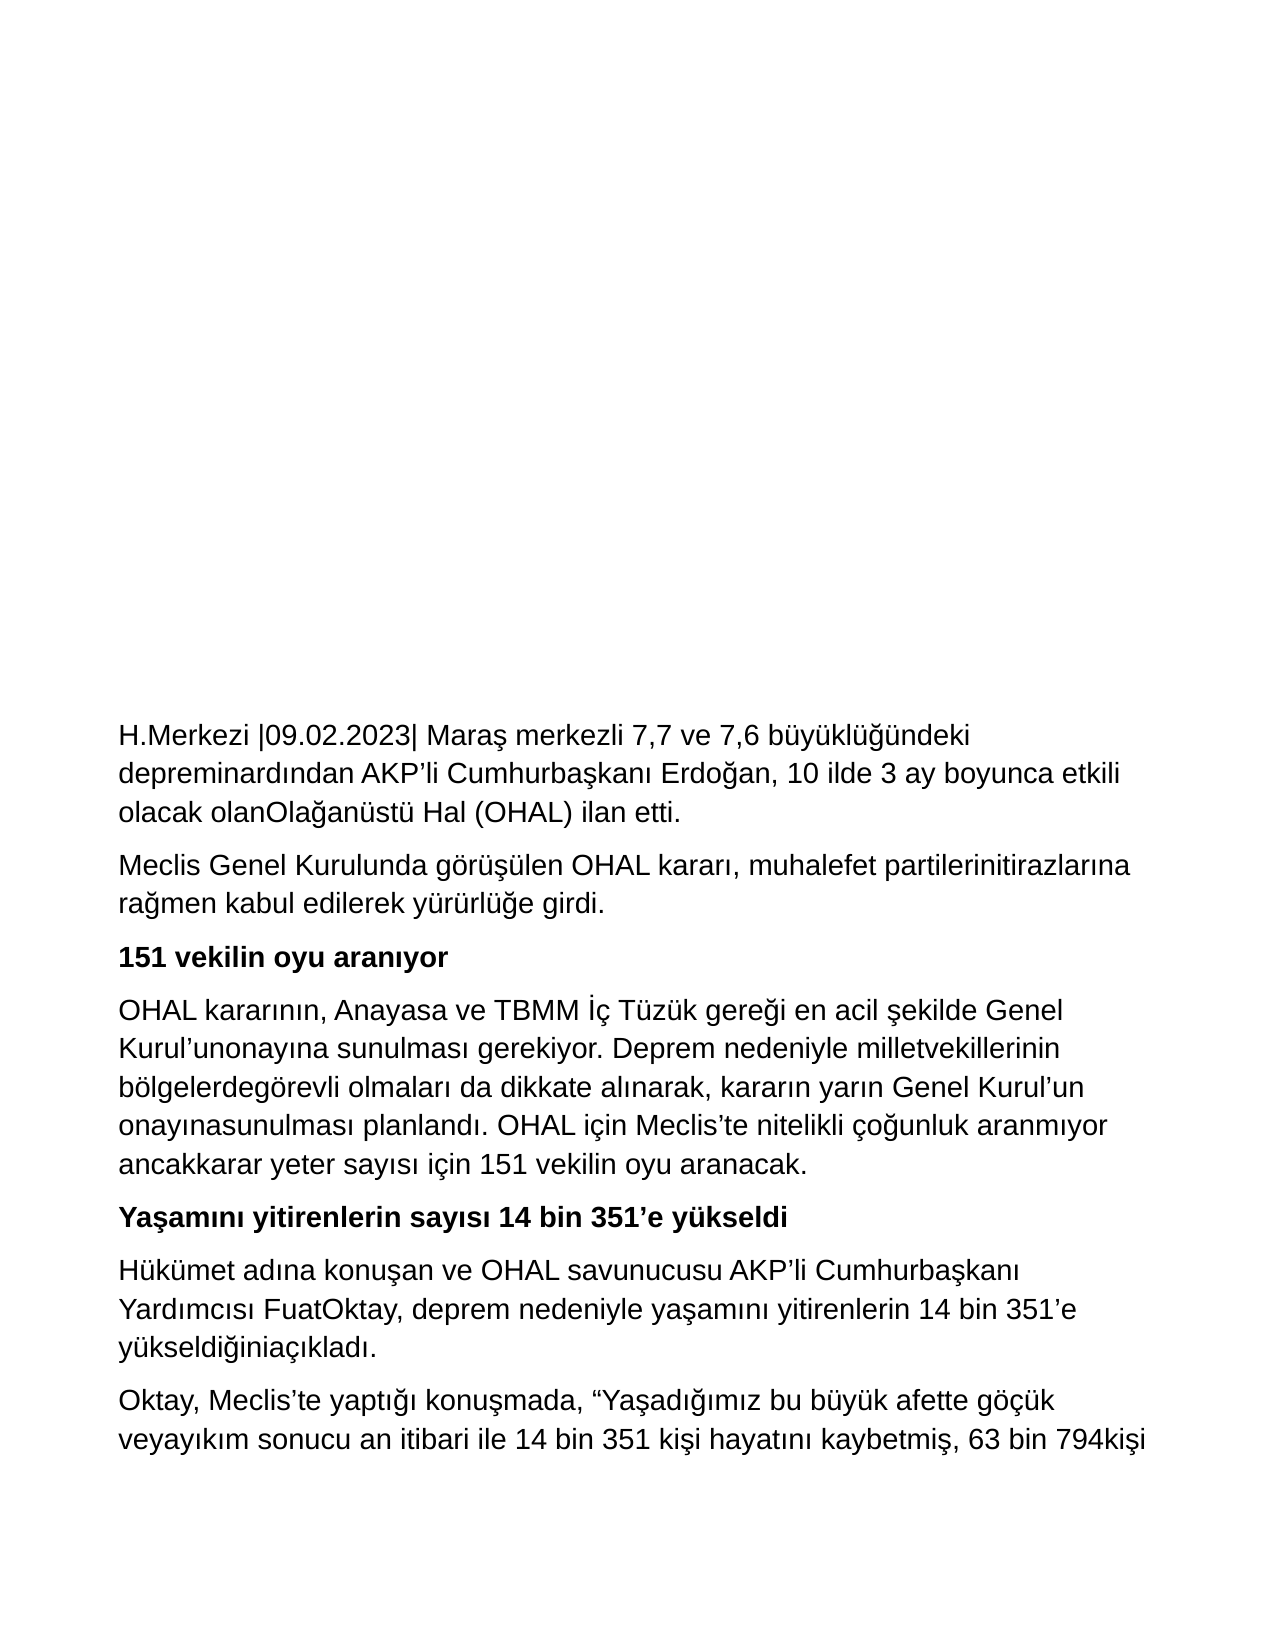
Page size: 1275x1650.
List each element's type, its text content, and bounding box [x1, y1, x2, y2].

text Yaşamını yitirenlerin sayısı 14 bin 351’e yükseldi [118, 1200, 1157, 1234]
text Meclis Genel Kurulunda görüşülen OHAL kararı, muhalefet partilerinitirazlarına rağmen kabul edilerek yürürlüğe girdi. [118, 848, 1157, 920]
text Hükümet adına konuşan ve OHAL savunucusu AKP’li Cumhurbaşkanı Yardımcısı FuatOktay, deprem nedeniyle yaşamını yitirenlerin 14 bin 351’e yükseldiğiniaçıkladı. [118, 1253, 1157, 1364]
text OHAL kararının, Anayasa ve TBMM İç Tüzük gereği en acil şekilde Genel Kurul’unonayına sunulması gerekiyor. Deprem nedeniyle milletvekillerinin bölgelerdegörevli olmaları da dikkate alınarak, kararın yarın Genel Kurul’un onayınasunulması planlandı. OHAL için Meclis’te nitelikli çoğunluk aranmıyor ancakkarar yeter sayısı için 151 vekilin oyu aranacak. [118, 993, 1157, 1181]
text H.Merkezi |09.02.2023| Maraş merkezli 7,7 ve 7,6 büyüklüğündeki depreminardından AKP’li Cumhurbaşkanı Erdoğan, 10 ilde 3 ay boyunca etkili olacak olanOlağanüstü Hal (OHAL) ilan etti. [118, 718, 1157, 828]
text Oktay, Meclis’te yaptığı konuşmada, “Yaşadığımız bu büyük afette göçük veyayıkım sonucu an itibari ile 14 bin 351 kişi hayatını kaybetmiş, 63 bin 794kişi [118, 1383, 1157, 1456]
text 151 vekilin oyu aranıyor [118, 940, 1157, 973]
